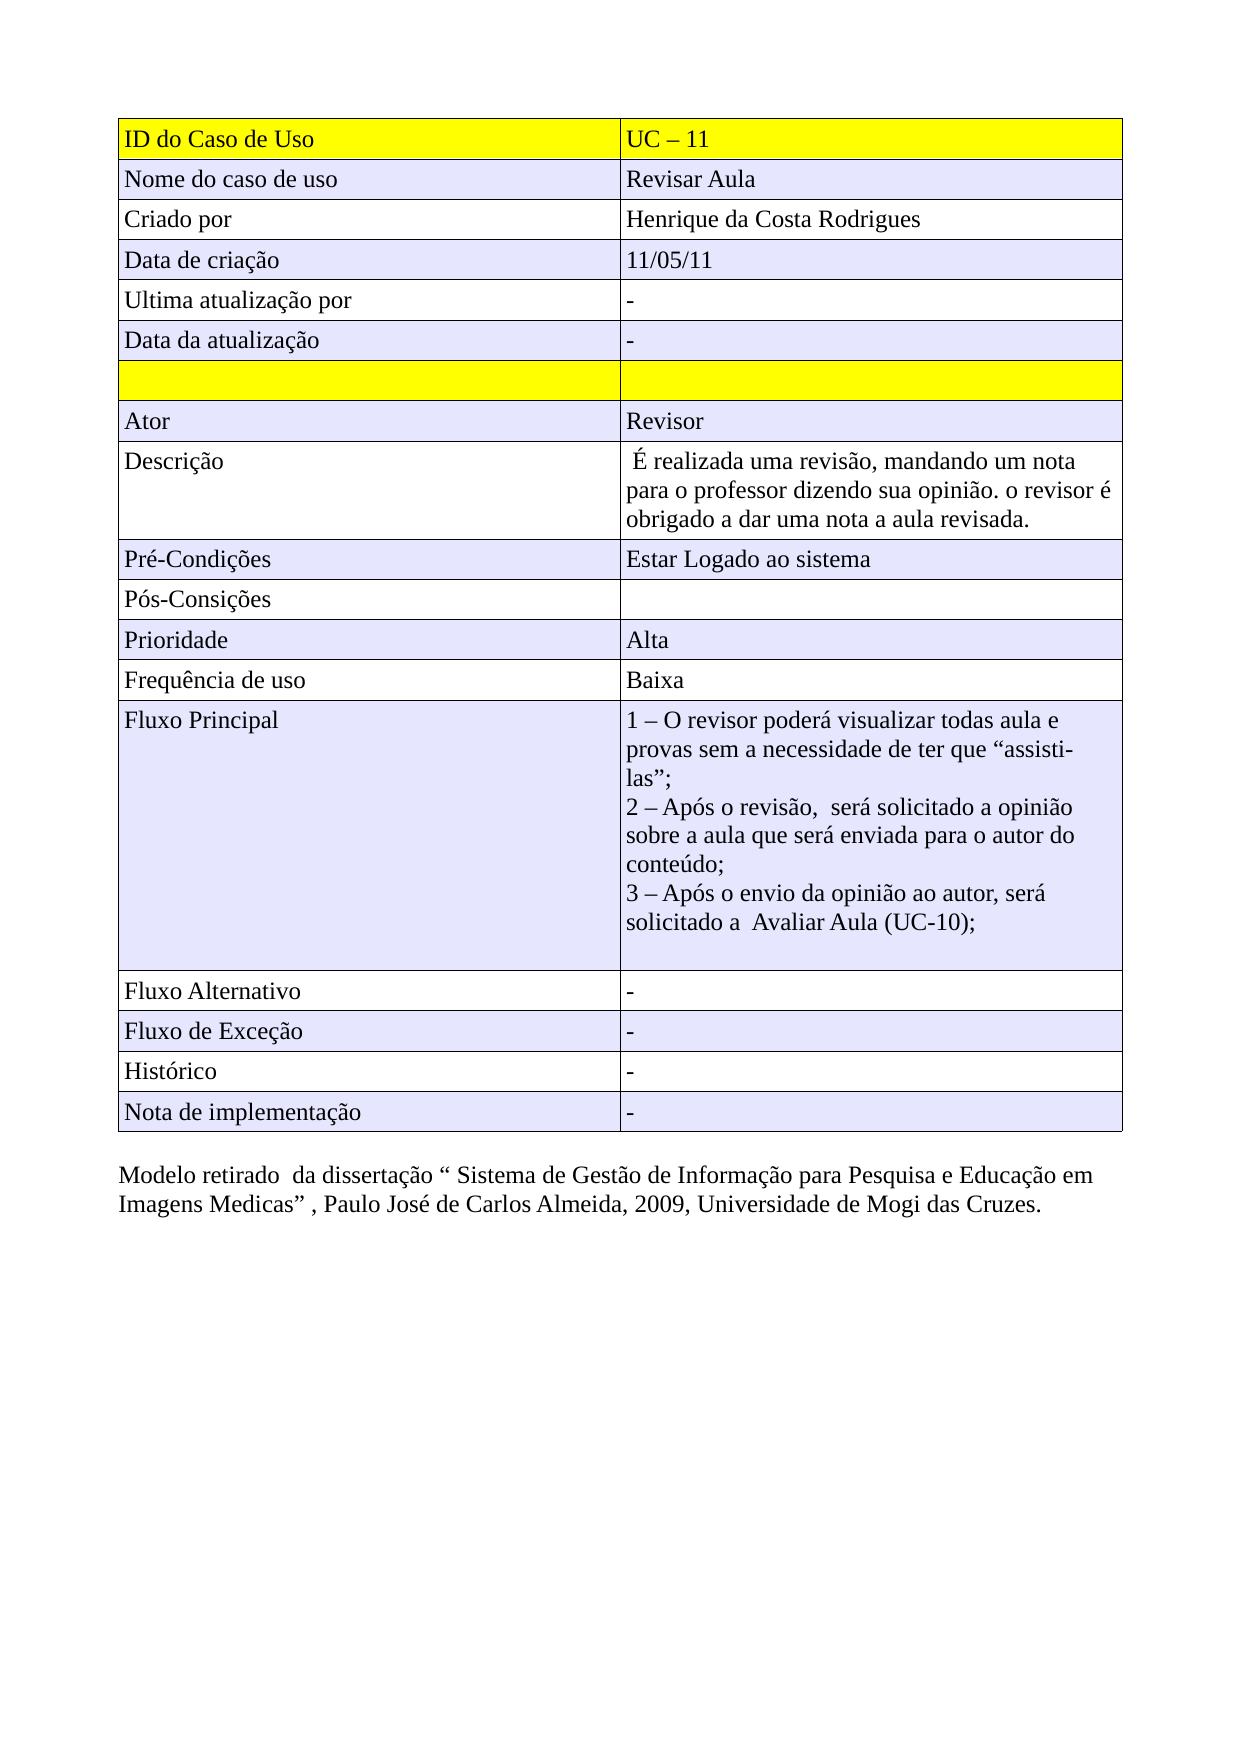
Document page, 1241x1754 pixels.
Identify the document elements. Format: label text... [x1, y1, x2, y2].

table_header ID do Caso de Uso [119, 119, 620, 158]
table_cell Revisar Aula [621, 160, 1122, 199]
text Modelo retirado da dissertação “ Sistema de Gestão de Informação para Pesquisa e Educação em Imagens Medicas” , Paulo José de Carlos Almeida, 2009, Universidade de Mogi das Cruzes. [118, 1160, 1122, 1218]
table_cell Frequência de uso [119, 660, 620, 700]
table_cell Fluxo de Exceção [119, 1011, 620, 1051]
table_cell Ultima atualização por [119, 280, 620, 320]
table_cell - [621, 971, 1122, 1010]
table_cell Descrição [119, 442, 620, 538]
table_cell [621, 361, 1122, 400]
table_cell Fluxo Principal [119, 701, 620, 970]
table_cell Fluxo Alternativo [119, 971, 620, 1010]
table_cell - [621, 1052, 1122, 1091]
table_cell Nota de implementação [119, 1092, 620, 1131]
table_cell [621, 580, 1122, 619]
table_cell Pré-Condições [119, 540, 620, 579]
table_cell Criado por [119, 200, 620, 239]
table_cell Nome do caso de uso [119, 160, 620, 199]
table_cell Data de criação [119, 240, 620, 279]
table_cell Ator [119, 401, 620, 441]
table_cell - [621, 280, 1122, 320]
table_cell [119, 361, 620, 400]
table_cell Prioridade [119, 620, 620, 659]
table_cell Pós-Consições [119, 580, 620, 619]
table_cell - [621, 1092, 1122, 1131]
table_cell Baixa [621, 660, 1122, 700]
table_cell Revisor [621, 401, 1122, 441]
table_cell 05/11/11 [621, 240, 1122, 279]
table_cell Alta [621, 620, 1122, 659]
table_cell - [621, 321, 1122, 360]
table_cell - [621, 1011, 1122, 1051]
table_cell 1 – O revisor poderá visualizar todas aula e provas sem a necessidade de ter que “assisti-las”; 2 – Após o revisão, será solicitado a opinião sobre a aula que será enviada para o autor do conteúdo; 3 – Após o envio da opinião ao autor, será solicitado a Avaliar Aula (UC-10); [621, 701, 1122, 970]
table_cell Estar Logado ao sistema [621, 540, 1122, 579]
table_header UC – 11 [621, 119, 1122, 158]
table_cell Henrique da Costa Rodrigues [621, 200, 1122, 239]
table_cell Histórico [119, 1052, 620, 1091]
table_cell É realizada uma revisão, mandando um nota para o professor dizendo sua opinião. o revisor é obrigado a dar uma nota a aula revisada. [621, 442, 1122, 538]
table_cell Data da atualização [119, 321, 620, 360]
